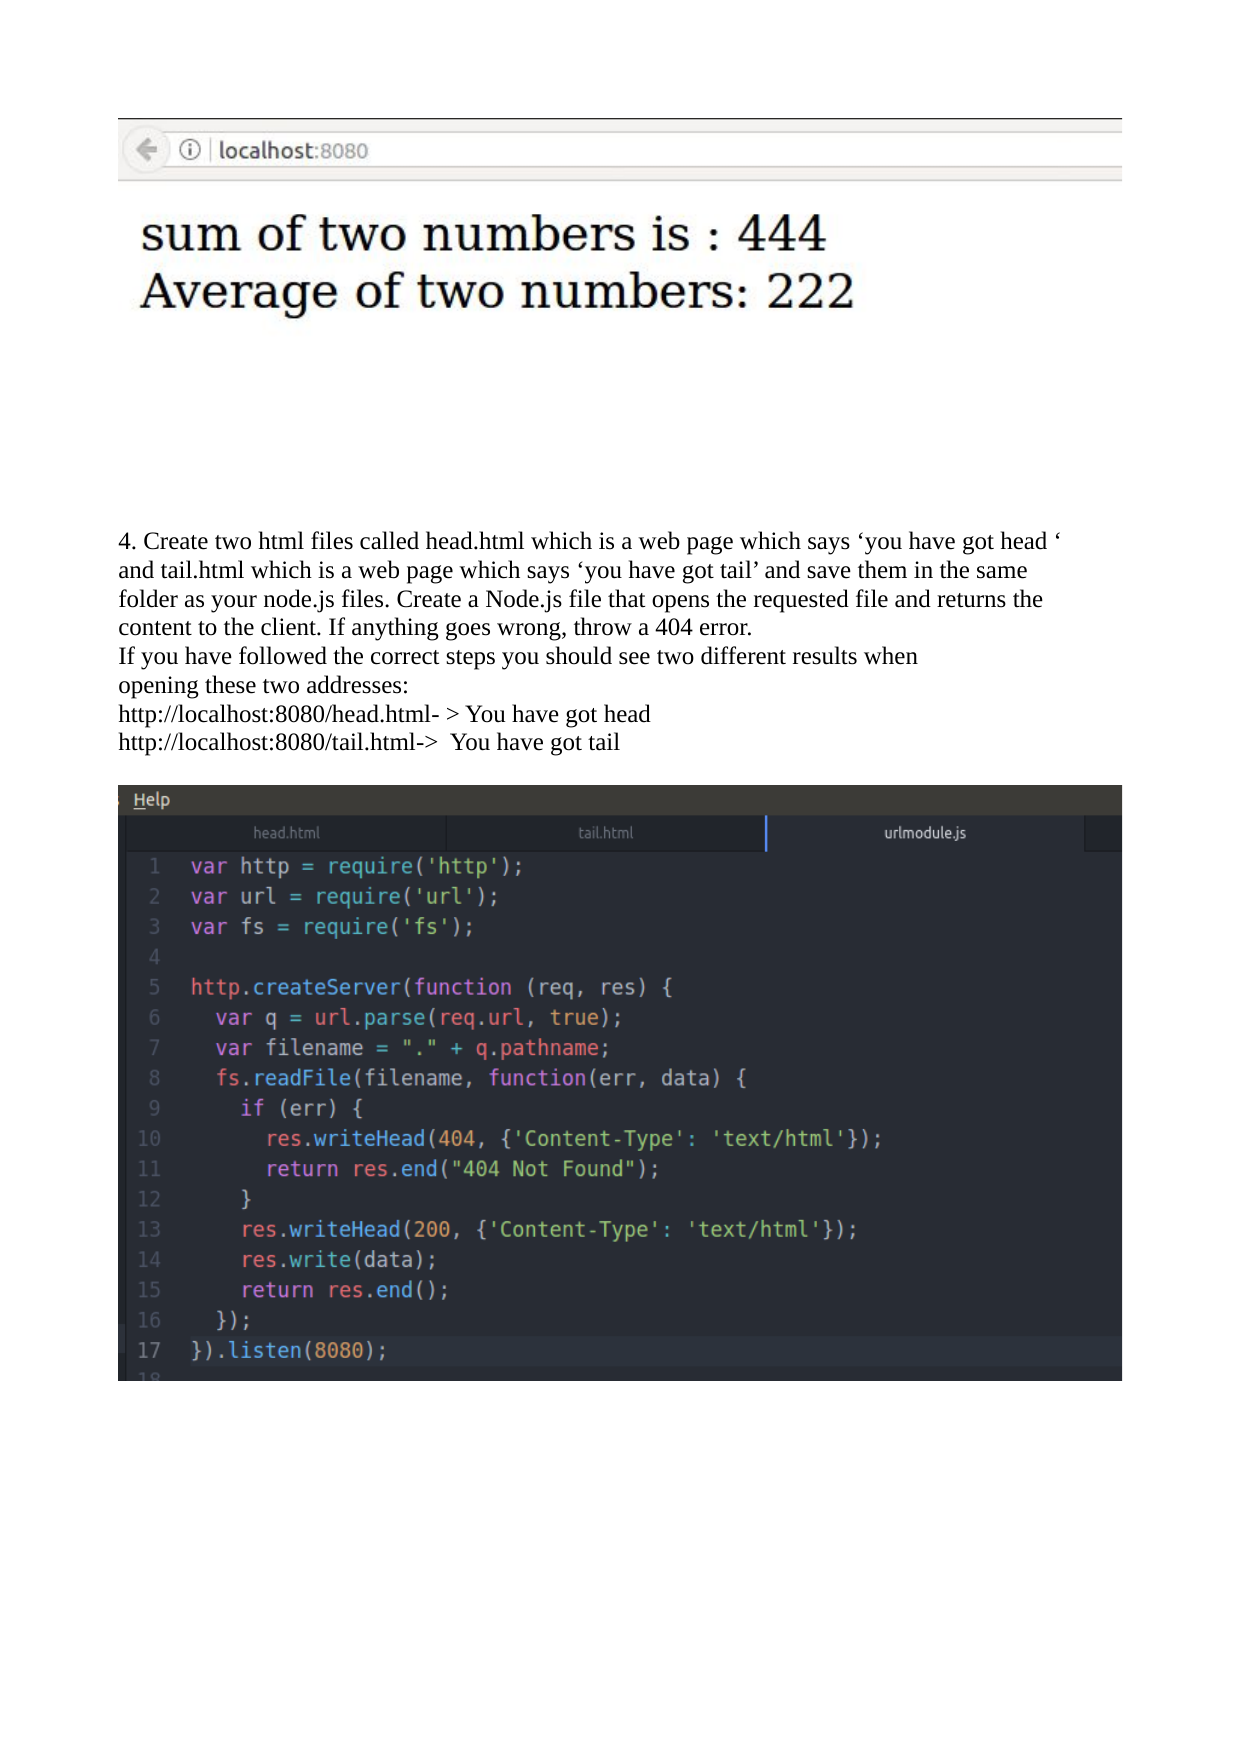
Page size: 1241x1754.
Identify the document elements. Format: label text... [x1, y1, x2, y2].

text 4. Create two html files called head.html which is a web page which says ‘you have got head ‘ [118, 526, 1122, 555]
text content to the client. If anything goes wrong, throw a 404 error. [118, 612, 1122, 641]
text If you have followed the correct steps you should see two different results when [118, 641, 1122, 670]
text http://localhost:8080/tail.html-> You have got tail [118, 727, 1122, 756]
text http://localhost:8080/head.html- > You have got head [118, 699, 1122, 727]
text opening these two addresses: [118, 670, 1122, 699]
picture [118, 118, 1123, 498]
text and tail.html which is a web page which says ‘you have got tail’ and save them in the same [118, 555, 1122, 584]
text folder as your node.js files. Create a Node.js file that opens the requested file and returns the [118, 584, 1122, 612]
picture [118, 785, 1123, 1381]
